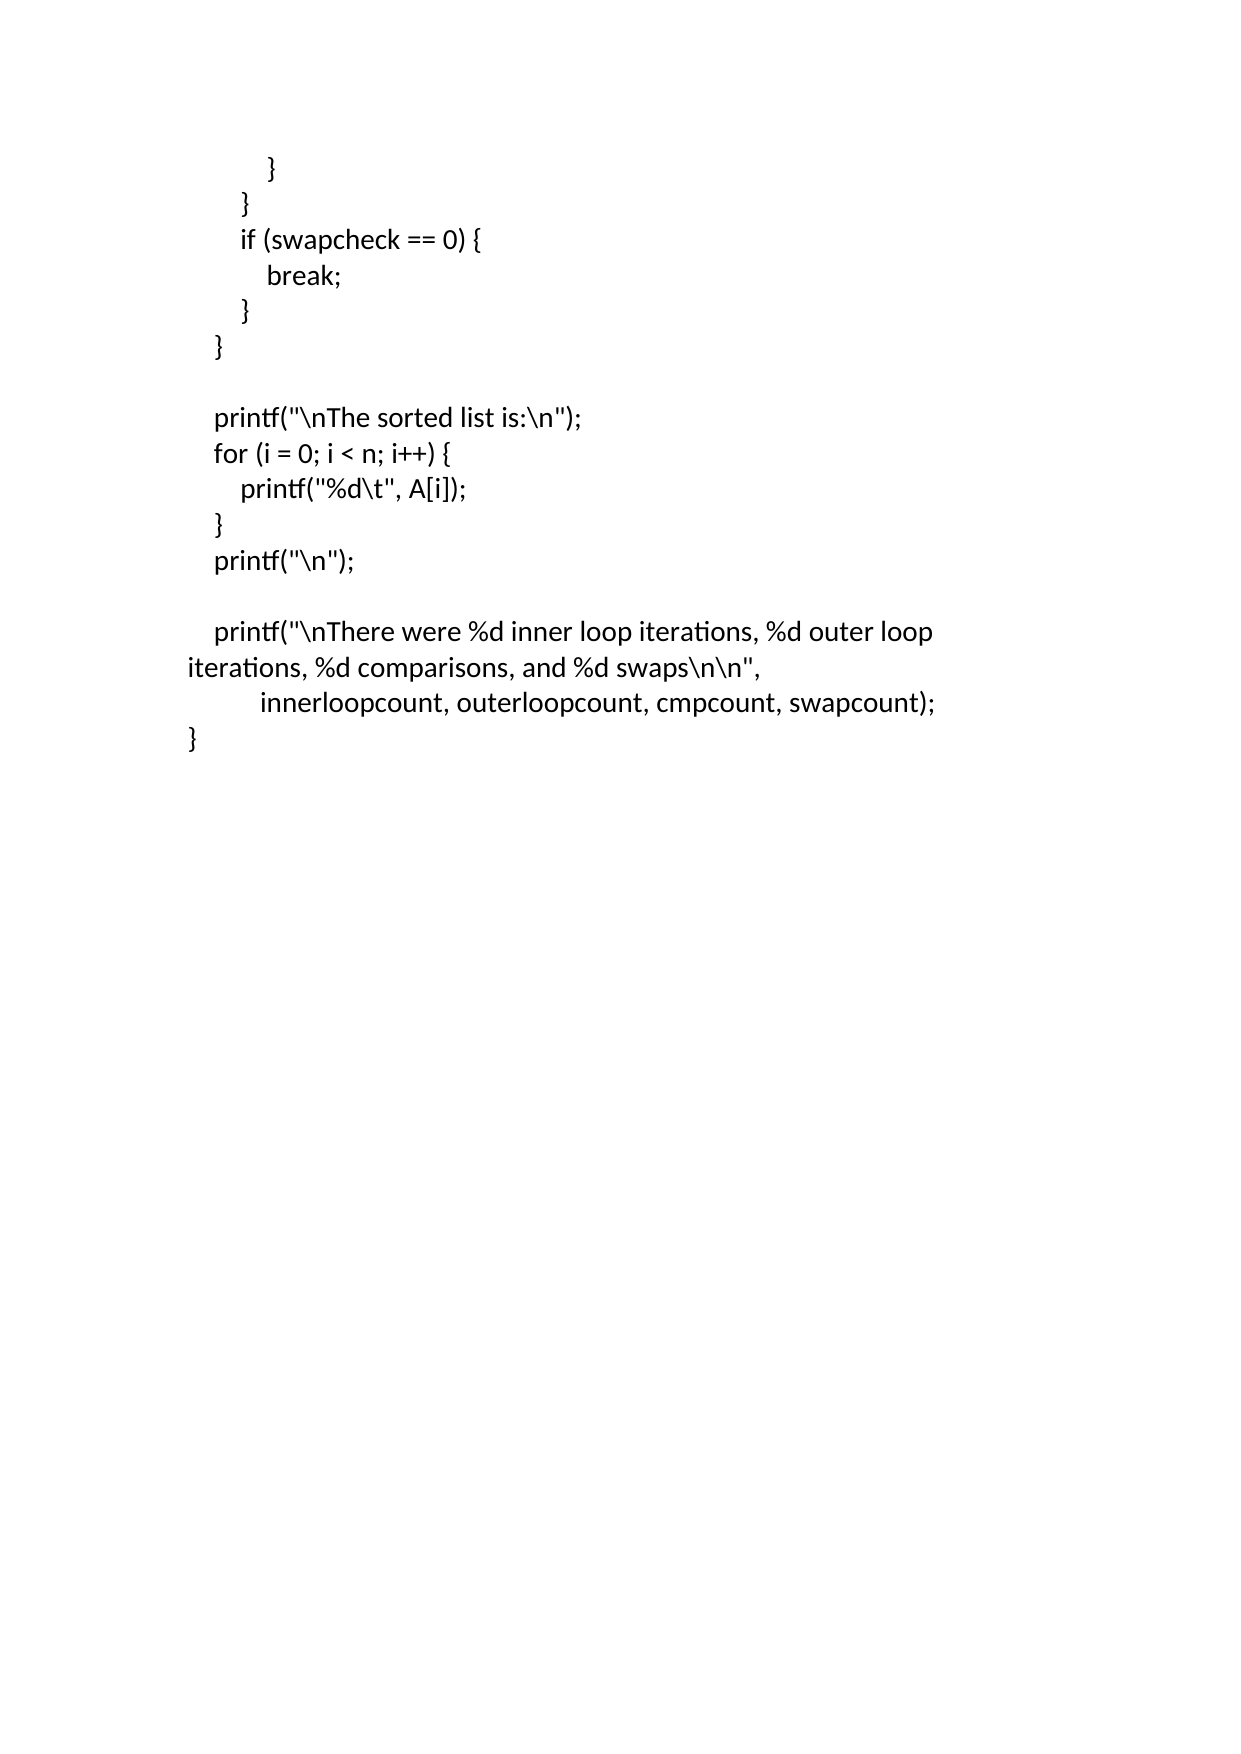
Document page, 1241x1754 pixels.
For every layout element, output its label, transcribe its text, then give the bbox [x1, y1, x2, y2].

text } [187, 292, 1053, 328]
text } [187, 186, 1053, 221]
text innerloopcount, outerloopcount, cmpcount, swapcount); [187, 684, 1053, 720]
text printf("\nThere were %d inner loop iterations, %d outer loop iterations, %d comparisons, and %d swaps\n\n", [187, 613, 1053, 684]
text printf("\n"); [187, 542, 1053, 577]
text if (swapcheck == 0) { [187, 221, 1053, 257]
text printf("\nThe sorted list is:\n"); [187, 399, 1053, 435]
text printf("%d\t", A[i]); [187, 471, 1053, 506]
text } [187, 506, 1053, 542]
text for (i = 0; i < n; i++) { [187, 435, 1053, 471]
text } [187, 720, 1053, 756]
text } [187, 328, 1053, 364]
text } [187, 150, 1053, 186]
text break; [187, 257, 1053, 292]
